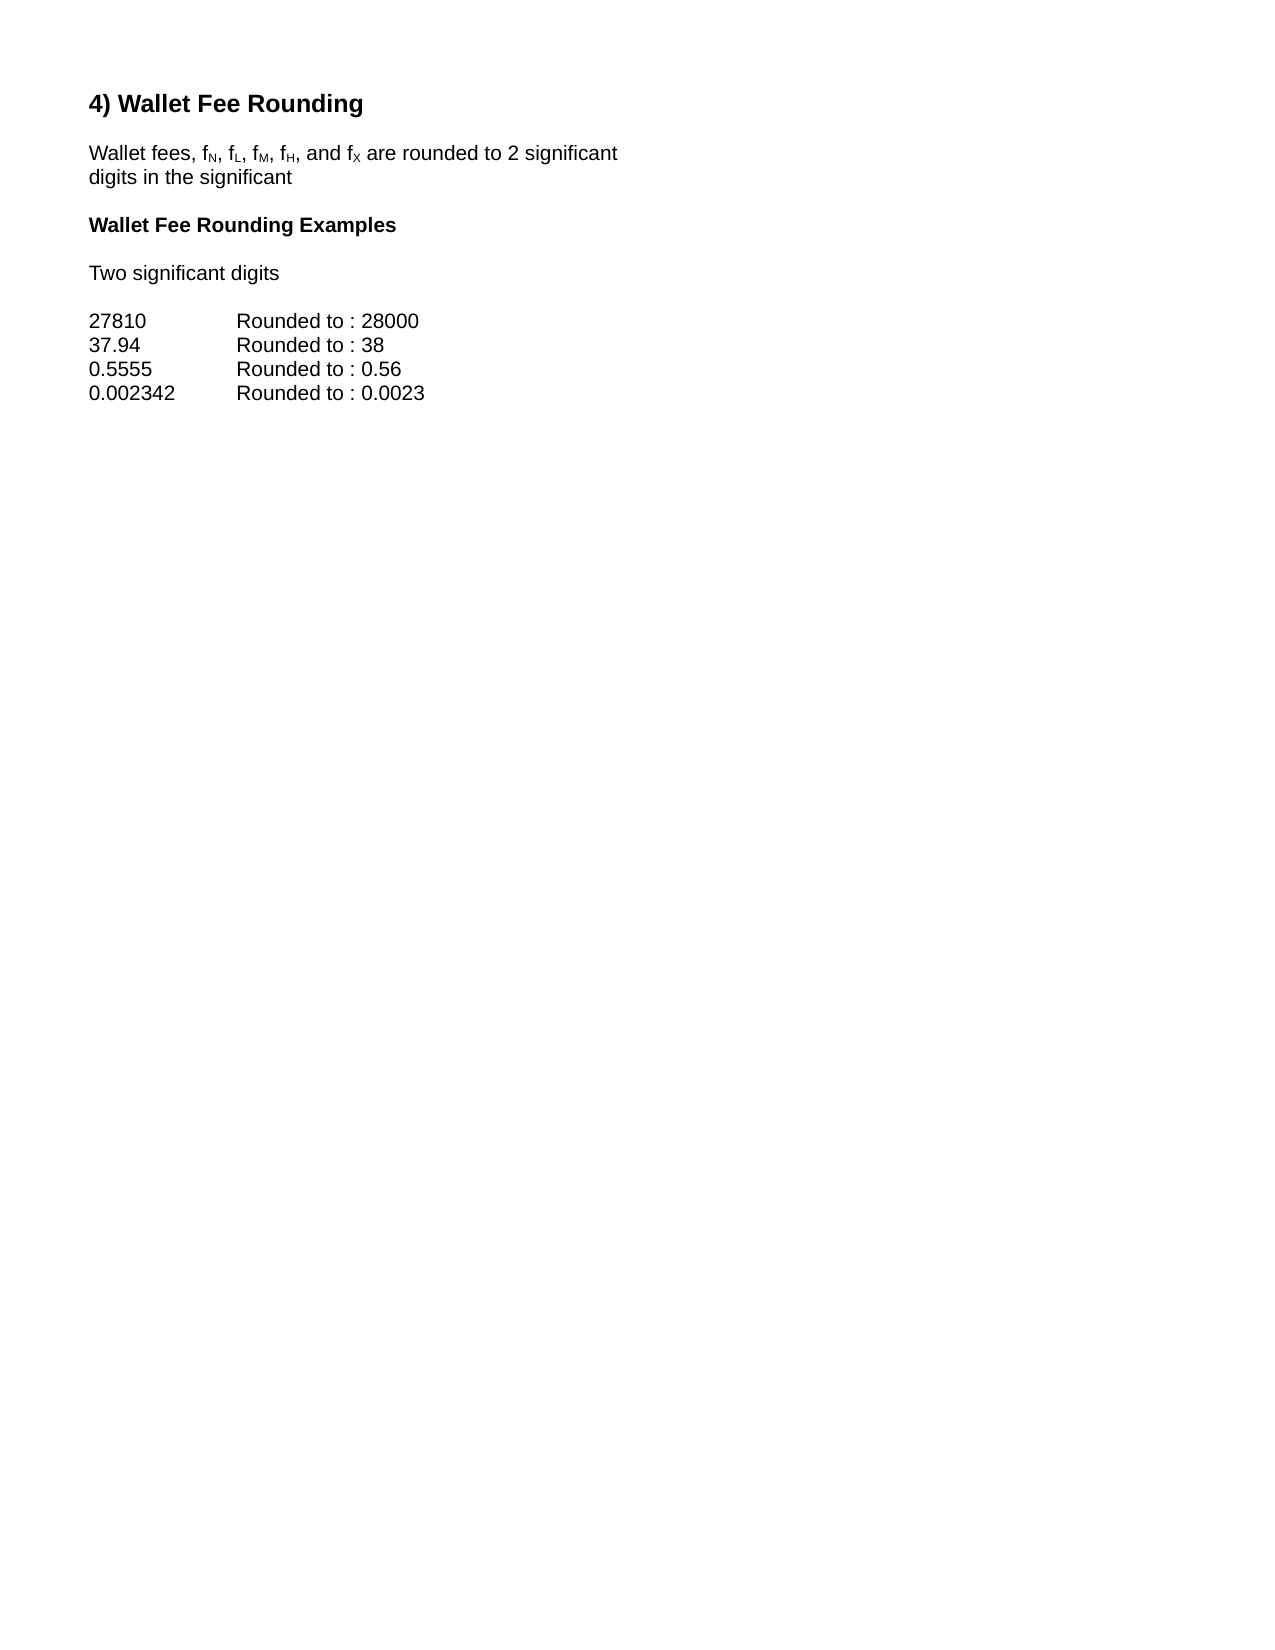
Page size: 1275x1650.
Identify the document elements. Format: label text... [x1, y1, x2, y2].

text 0.5555 Rounded to : 0.56 [88, 357, 634, 381]
text Wallet fees, fN, fL, fM, fH, and fX are rounded to 2 significant digits in the significant [88, 141, 634, 189]
text Wallet Fee Rounding Examples [88, 213, 634, 237]
text 37.94 Rounded to : 38 [88, 333, 634, 357]
text 4) Wallet Fee Rounding [88, 88, 634, 117]
text 27810 Rounded to : 28000 [88, 309, 634, 333]
text Two significant digits [88, 261, 634, 285]
text 0.002342 Rounded to : 0.0023 [88, 381, 634, 405]
